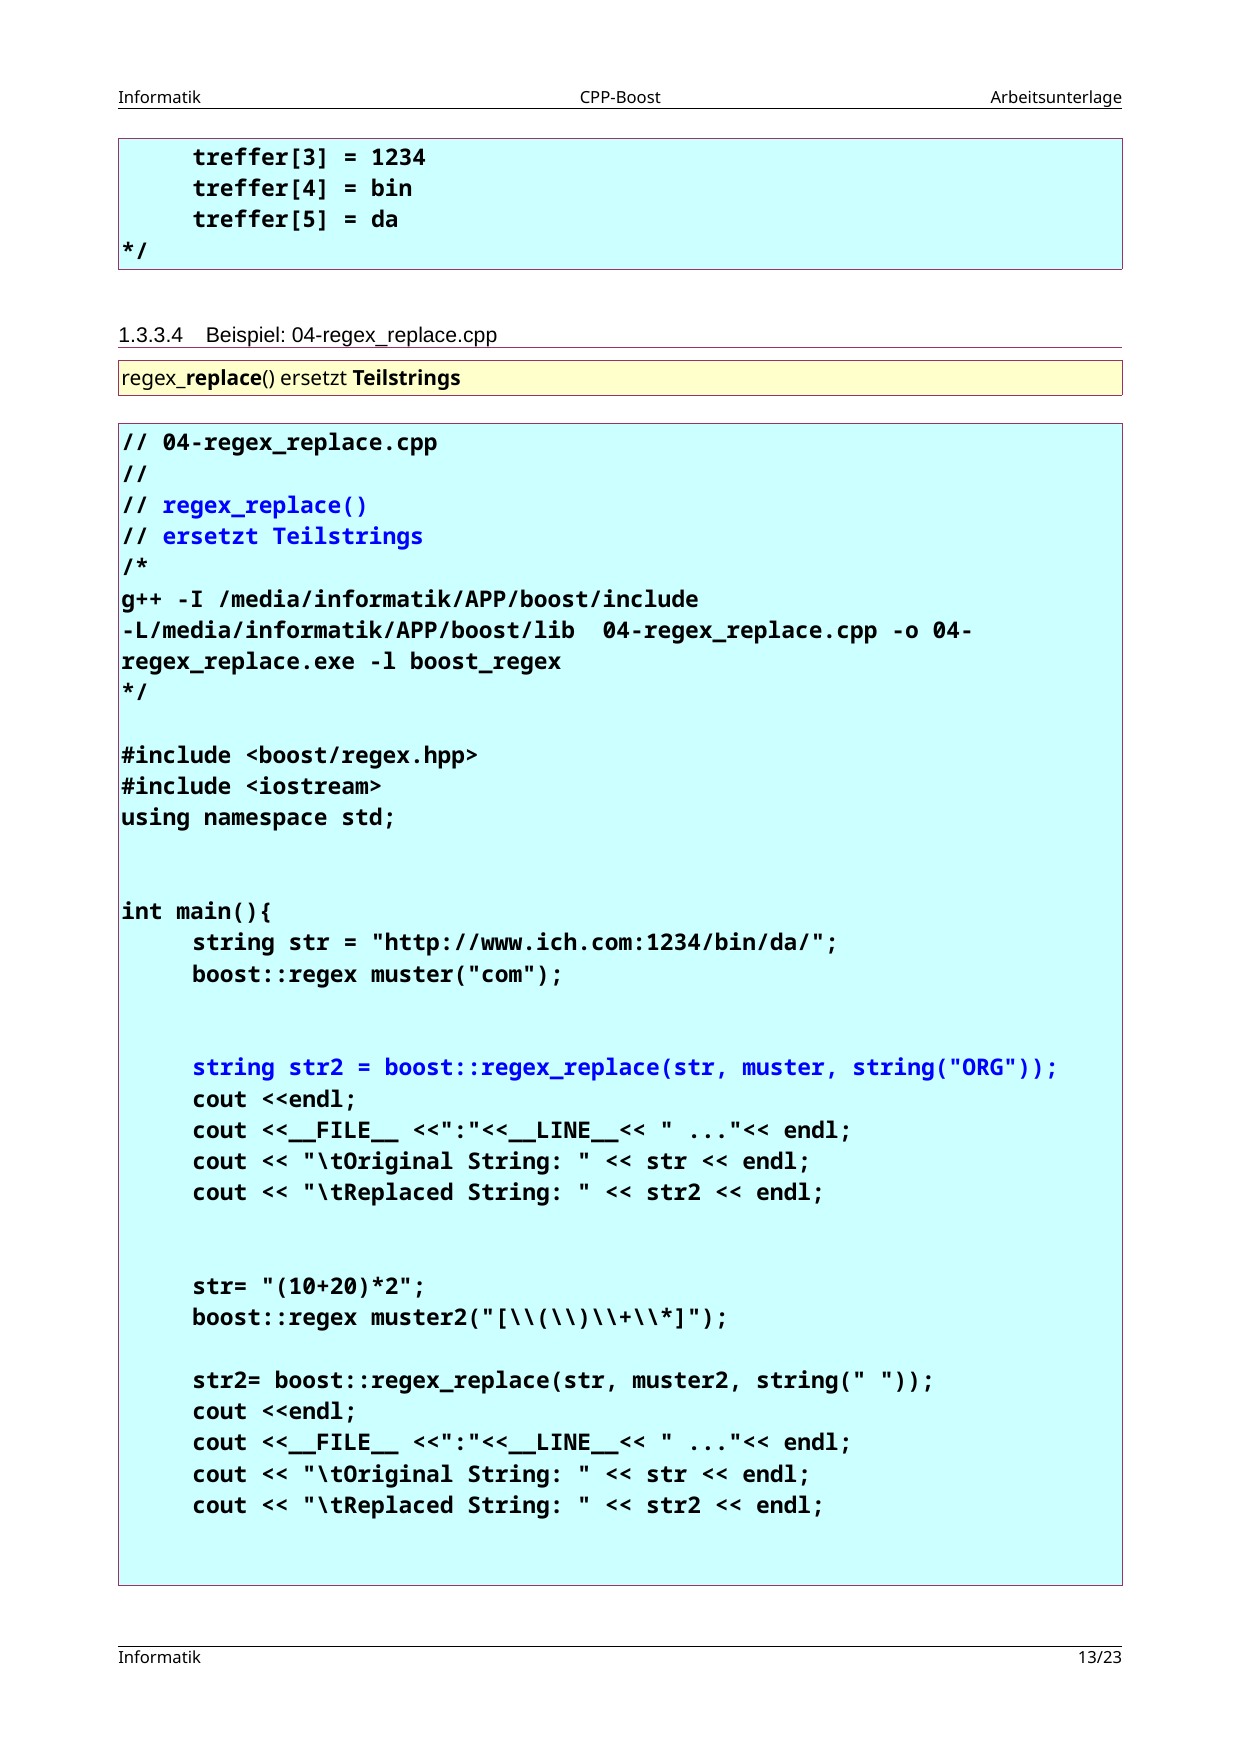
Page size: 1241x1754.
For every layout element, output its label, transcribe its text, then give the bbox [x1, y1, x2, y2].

text boost::regex muster("com"); [119, 954, 1122, 986]
text cout << "\tReplaced String: " << str2 << endl; [119, 1173, 1122, 1204]
text cout << "\tReplaced String: " << str2 << endl; [119, 1486, 1122, 1517]
text cout << "\tOriginal String: " << str << endl; [119, 1454, 1122, 1486]
text regex_replace() ersetzt Teilstrings [119, 361, 1122, 395]
text boost::regex muster2("[\\(\\)\\+\\*]"); [119, 1298, 1122, 1329]
text str= "(10+20)*2"; [119, 1267, 1122, 1298]
text cout << "\tOriginal String: " << str << endl; [119, 1142, 1122, 1173]
text */ [119, 673, 1122, 704]
text string str2 = boost::regex_replace(str, muster, string("ORG")); [119, 1048, 1122, 1079]
subtitle Beispiel: 04-regex_replace.cpp [118, 322, 1122, 347]
text // regex_replace() [119, 486, 1122, 517]
text cout <<endl; [119, 1392, 1122, 1423]
text /* [119, 548, 1122, 579]
text g++ -I /media/informatik/APP/boost/include -L/media/informatik/APP/boost/lib 04-regex_replace.cpp -o 04-regex_replace.exe -l boost_regex [119, 579, 1122, 673]
text #include <iostream> [119, 767, 1122, 798]
text // [119, 454, 1122, 486]
text // 04-regex_replace.cpp [119, 424, 1122, 454]
text treffer[4] = bin [119, 169, 1122, 200]
text int main(){ [119, 892, 1122, 923]
text cout <<endl; [119, 1079, 1122, 1111]
text #include <boost/regex.hpp> [119, 736, 1122, 767]
text using namespace std; [119, 798, 1122, 829]
text str2= boost::regex_replace(str, muster2, string(" ")); [119, 1361, 1122, 1392]
text cout <<__FILE__ <<":"<<__LINE__<< " ..."<< endl; [119, 1423, 1122, 1454]
text treffer[3] = 1234 [119, 139, 1122, 169]
text */ [119, 232, 1122, 269]
text cout <<__FILE__ <<":"<<__LINE__<< " ..."<< endl; [119, 1111, 1122, 1142]
text // ersetzt Teilstrings [119, 517, 1122, 548]
text treffer[5] = da [119, 200, 1122, 232]
text string str = "http://www.ich.com:1234/bin/da/"; [119, 923, 1122, 954]
